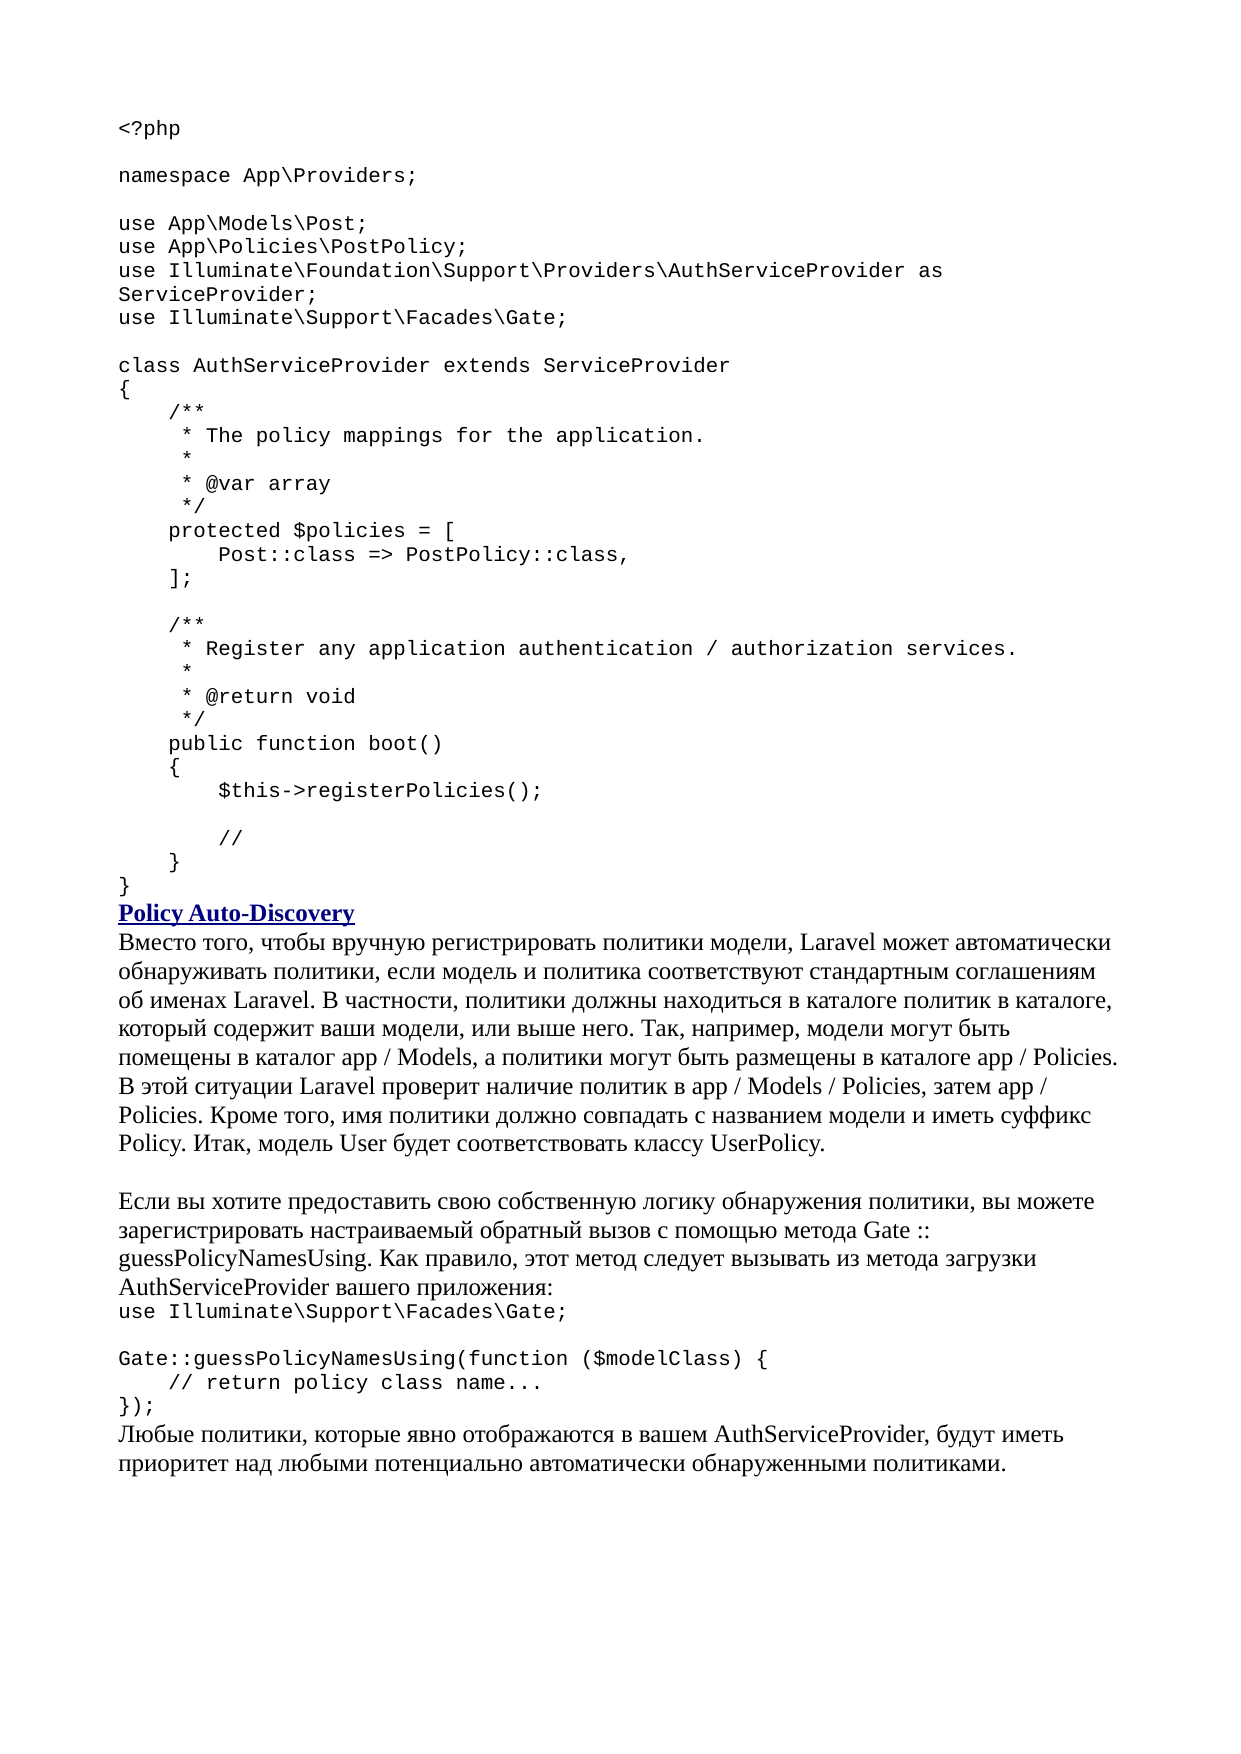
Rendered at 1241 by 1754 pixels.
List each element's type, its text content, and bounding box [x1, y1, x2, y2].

text public function boot() [118, 733, 1122, 757]
text use Illuminate\Support\Facades\Gate; [118, 307, 1122, 331]
text * @return void [118, 686, 1122, 709]
text // [118, 827, 1122, 851]
text /** [118, 615, 1122, 638]
text }); [118, 1396, 1122, 1419]
text protected $policies = [ [118, 520, 1122, 544]
text use Illuminate\Foundation\Support\Providers\AuthServiceProvider as ServiceProvider; [118, 260, 1122, 307]
text */ [118, 709, 1122, 733]
text Post::class => PostPolicy::class, [118, 544, 1122, 567]
text Вместо того, чтобы вручную регистрировать политики модели, Laravel может автоматически обнаруживать политики, если модель и политика соответствуют стандартным соглашениям об именах Laravel. В частности, политики должны находиться в каталоге политик в каталоге, который содержит ваши модели, или выше него. Так, например, модели могут быть помещены в каталог app / Models, а политики могут быть размещены в каталоге app / Policies. В этой ситуации Laravel проверит наличие политик в app / Models / Policies, затем app / Policies. Кроме того, имя политики должно совпадать с названием модели и иметь суффикс Policy. Итак, модель User будет соответствовать классу UserPolicy. Если вы хотите предоставить свою собственную логику обнаружения политики, вы можете зарегистрировать настраиваемый обратный вызов с помощью метода Gate :: guessPolicyNamesUsing. Как правило, этот метод следует вызывать из метода загрузки AuthServiceProvider вашего приложения: [118, 927, 1122, 1301]
text $this->registerPolicies(); [118, 780, 1122, 804]
text // return policy class name... [118, 1372, 1122, 1396]
text ]; [118, 567, 1122, 591]
text namespace App\Providers; [118, 165, 1122, 189]
text <?php [118, 118, 1122, 142]
text { [118, 757, 1122, 780]
text * Register any application authentication / authorization services. [118, 638, 1122, 662]
text use Illuminate\Support\Facades\Gate; [118, 1301, 1122, 1324]
text use App\Models\Post; [118, 213, 1122, 236]
text class AuthServiceProvider extends ServiceProvider [118, 354, 1122, 378]
subtitle Policy Auto-Discovery [118, 898, 1122, 927]
text * [118, 662, 1122, 686]
text /** [118, 402, 1122, 426]
text } [118, 851, 1122, 875]
text use App\Policies\PostPolicy; [118, 236, 1122, 260]
text { [118, 378, 1122, 402]
text } [118, 875, 1122, 898]
text * @var array [118, 473, 1122, 496]
text * The policy mappings for the application. [118, 426, 1122, 449]
text Gate::guessPolicyNamesUsing(function ($modelClass) { [118, 1348, 1122, 1372]
text * [118, 449, 1122, 473]
text */ [118, 496, 1122, 520]
text Любые политики, которые явно отображаются в вашем AuthServiceProvider, будут иметь приоритет над любыми потенциально автоматически обнаруженными политиками. [118, 1419, 1122, 1477]
